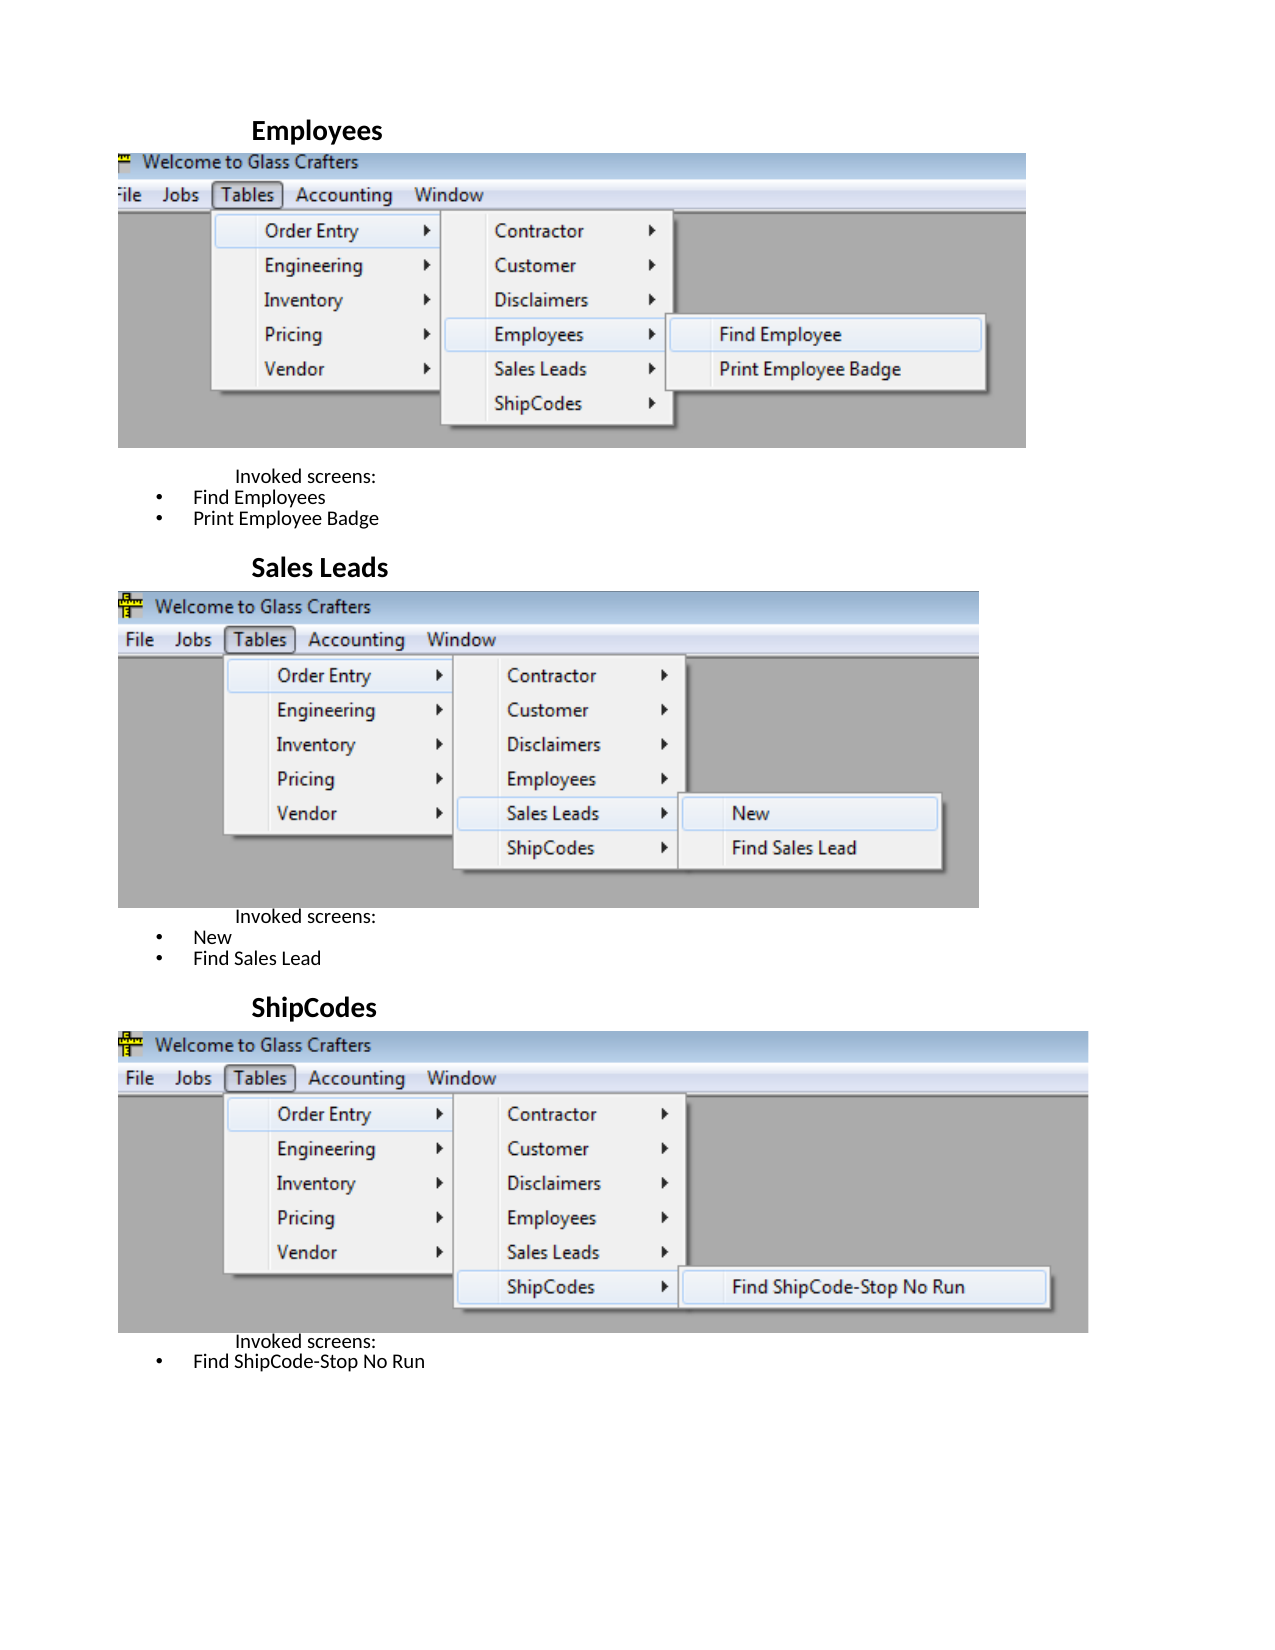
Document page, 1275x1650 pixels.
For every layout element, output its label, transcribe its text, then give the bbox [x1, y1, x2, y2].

picture [118, 153, 1026, 448]
subtitle Employees [193, 118, 1157, 147]
list Print Employee Badge [156, 510, 1157, 531]
picture [118, 591, 979, 908]
picture [118, 1031, 1089, 1333]
list Find Employees [156, 489, 1157, 510]
list New [156, 929, 1157, 950]
subtitle ShipCodes [193, 996, 1157, 1025]
list Find Sales Lead [156, 950, 1157, 971]
text Invoked screens: [193, 591, 1157, 929]
text Invoked screens: [193, 1031, 1157, 1353]
subtitle Sales Leads [193, 556, 1157, 585]
text Invoked screens: [193, 468, 1157, 489]
list Find ShipCode-Stop No Run [156, 1353, 1157, 1374]
